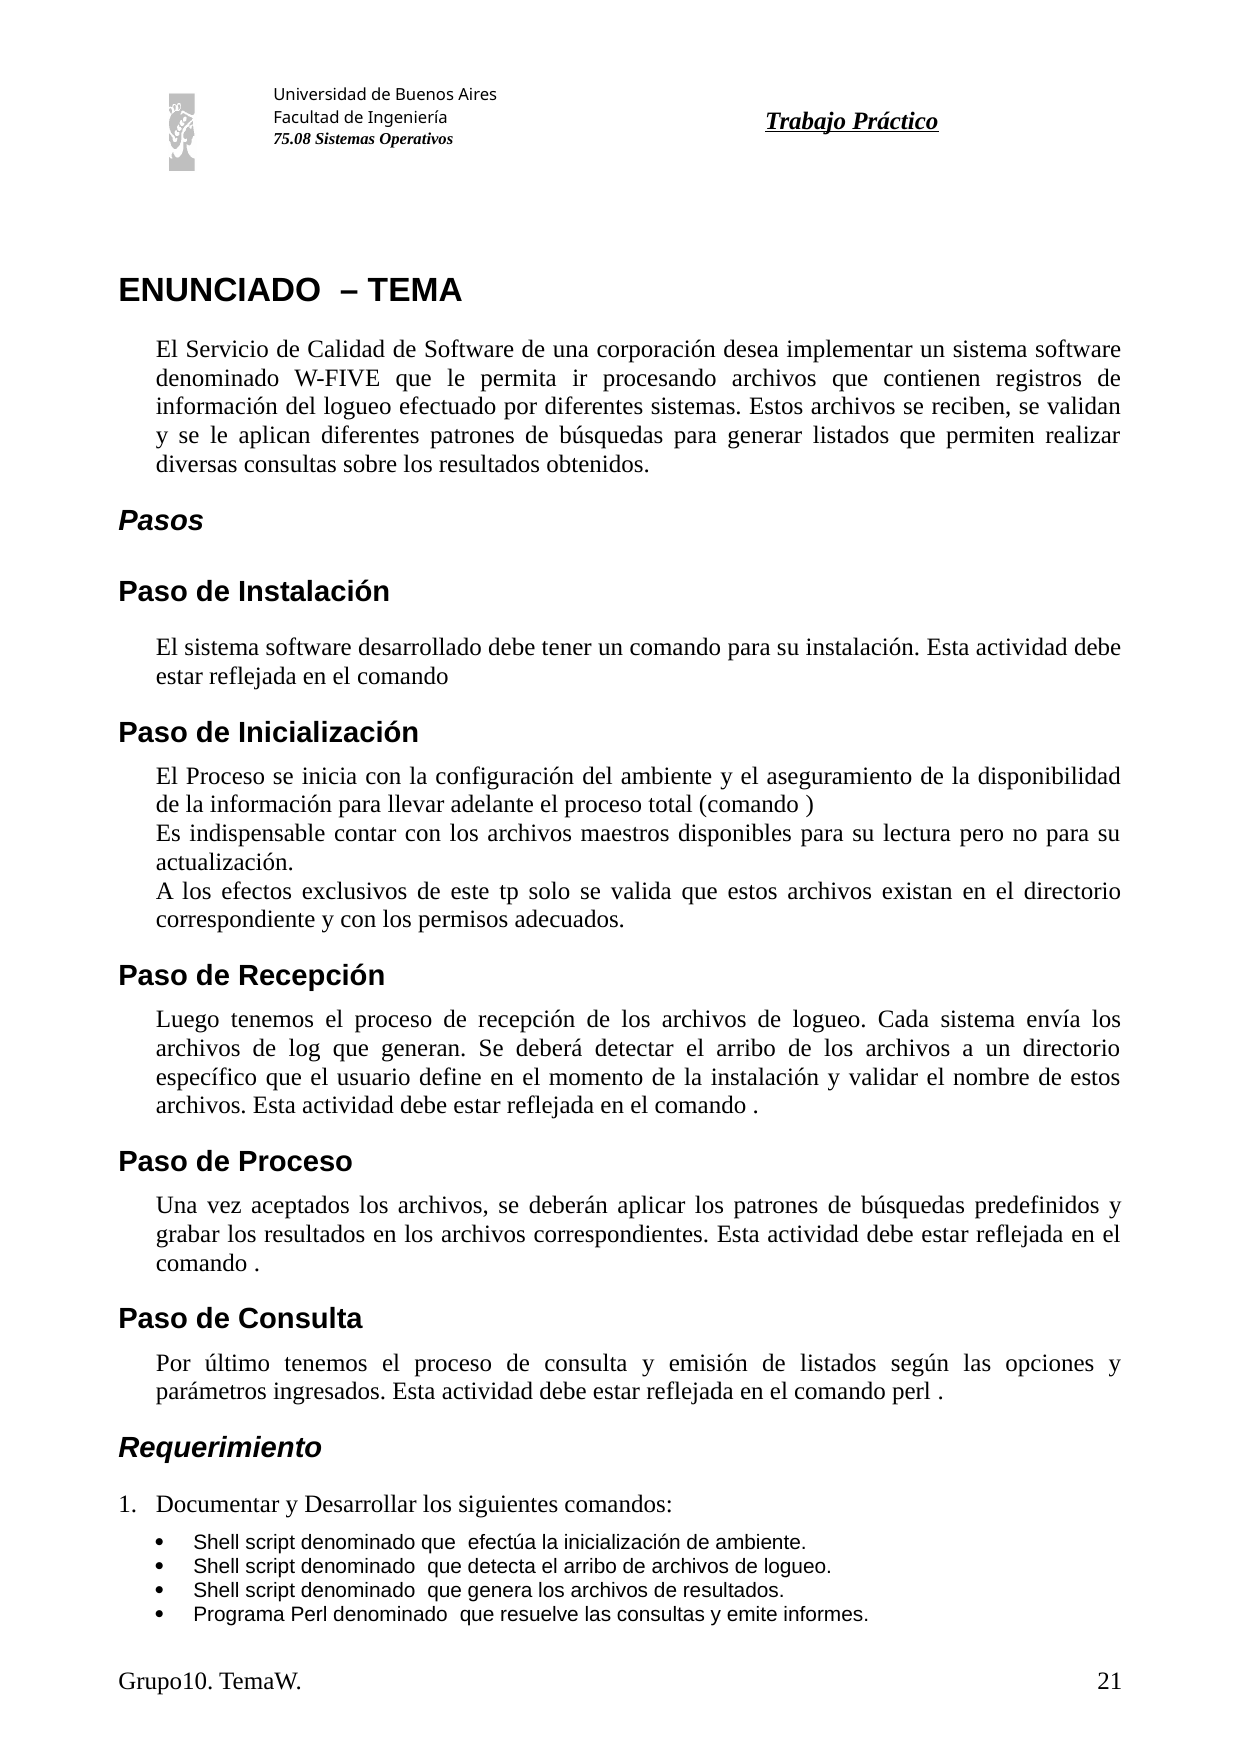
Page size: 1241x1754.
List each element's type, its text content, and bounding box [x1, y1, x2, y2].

subtitle ENUNCIADO – TEMA [118, 270, 1122, 309]
text Por último tenemos el proceso de consulta y emisión de listados según las opciones y parámetros ingresados. Esta actividad debe estar reflejada en el comando perl . [156, 1348, 1122, 1405]
subtitle Pasos [118, 503, 1122, 536]
subtitle Paso de Instalación [118, 574, 1122, 607]
list Documentar y Desarrollar los siguientes comandos: [118, 1489, 1122, 1517]
list Shell script denominado que efectúa la inicialización de ambiente. [156, 1530, 1122, 1554]
list Shell script denominado que genera los archivos de resultados. [156, 1578, 1122, 1602]
text Luego tenemos el proceso de recepción de los archivos de logueo. Cada sistema envía los archivos de log que generan. Se deberá detectar el arribo de los archivos a un directorio específico que el usuario define en el momento de la instalación y validar el nombre de estos archivos. Esta actividad debe estar reflejada en el comando . [156, 1004, 1122, 1119]
text A los efectos exclusivos de este tp solo se valida que estos archivos existan en el directorio correspondiente y con los permisos adecuados. [156, 876, 1122, 933]
subtitle Paso de Recepción [118, 958, 1122, 992]
text Es indispensable contar con los archivos maestros disponibles para su lectura pero no para su actualización. [156, 818, 1122, 876]
subtitle Paso de Proceso [118, 1144, 1122, 1178]
text El Servicio de Calidad de Software de una corporación desea implementar un sistema software denominado W-FIVE que le permita ir procesando archivos que contienen registros de información del logueo efectuado por diferentes sistemas. Estos archivos se reciben, se validan y se le aplican diferentes patrones de búsquedas para generar listados que permiten realizar diversas consultas sobre los resultados obtenidos. [156, 334, 1122, 478]
subtitle Requerimiento [118, 1430, 1122, 1464]
list Shell script denominado que detecta el arribo de archivos de logueo. [156, 1554, 1122, 1578]
subtitle Paso de Inicialización [118, 715, 1122, 748]
picture [168, 92, 198, 173]
text El Proceso se inicia con la configuración del ambiente y el aseguramiento de la disponibilidad de la información para llevar adelante el proceso total (comando ) [156, 761, 1122, 818]
text Una vez aceptados los archivos, se deberán aplicar los patrones de búsquedas predefinidos y grabar los resultados en los archivos correspondientes. Esta actividad debe estar reflejada en el comando . [156, 1190, 1122, 1277]
subtitle Paso de Consulta [118, 1302, 1122, 1335]
text El sistema software desarrollado debe tener un comando para su instalación. Esta actividad debe estar reflejada en el comando [156, 632, 1122, 690]
list Programa Perl denominado que resuelve las consultas y emite informes. [156, 1602, 1122, 1626]
